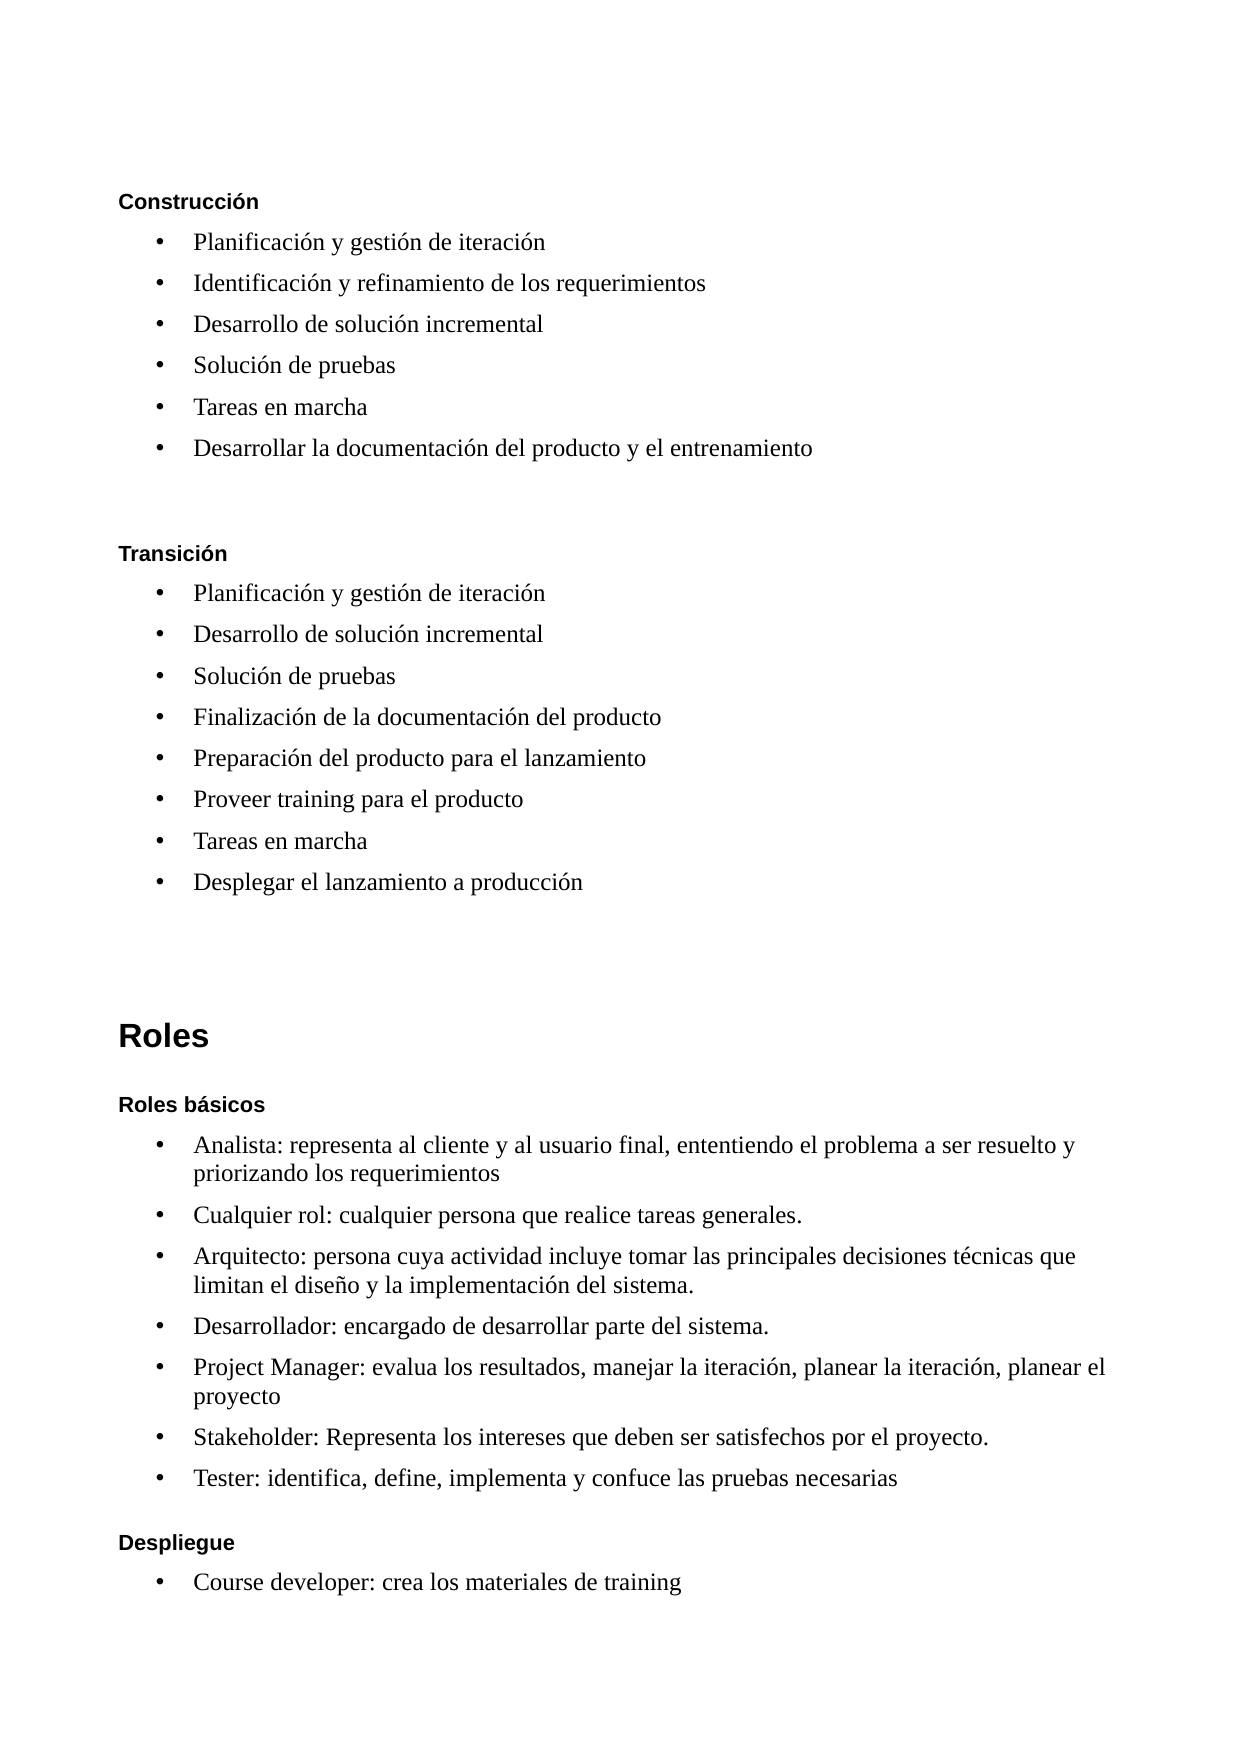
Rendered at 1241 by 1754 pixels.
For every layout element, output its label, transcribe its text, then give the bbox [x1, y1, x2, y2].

list Project Manager: evalua los resultados, manejar la iteración, planear la iteración, planear el proyecto [156, 1352, 1122, 1410]
list Planificación y gestión de iteración [156, 227, 1122, 256]
list Desplegar el lanzamiento a producción [156, 867, 1122, 896]
list Desarrollo de solución incremental [156, 309, 1122, 338]
list Preparación del producto para el lanzamiento [156, 743, 1122, 772]
list Cualquier rol: cualquier persona que realice tareas generales. [156, 1200, 1122, 1228]
list Desarrollar la documentación del producto y el entrenamiento [156, 433, 1122, 462]
list Solución de pruebas [156, 351, 1122, 379]
list Tareas en marcha [156, 392, 1122, 421]
list Tareas en marcha [156, 826, 1122, 854]
list Solución de pruebas [156, 661, 1122, 689]
subtitle Construcción [118, 189, 1122, 214]
list Tester: identifica, define, implementa y confuce las pruebas necesarias [156, 1463, 1122, 1492]
list Desarrollo de solución incremental [156, 619, 1122, 648]
list Course developer: crea los materiales de training [156, 1567, 1122, 1596]
list Stakeholder: Representa los intereses que deben ser satisfechos por el proyecto. [156, 1422, 1122, 1451]
subtitle Despliegue [118, 1530, 1122, 1555]
subtitle Roles básicos [118, 1092, 1122, 1117]
list Analista: representa al cliente y al usuario final, ententiendo el problema a ser resuelto y priorizando los requerimientos [156, 1130, 1122, 1187]
subtitle Roles [118, 1016, 1122, 1054]
list Identificación y refinamiento de los requerimientos [156, 268, 1122, 297]
subtitle Transición [118, 541, 1122, 566]
list Arquitecto: persona cuya actividad incluye tomar las principales decisiones técnicas que limitan el diseño y la implementación del sistema. [156, 1241, 1122, 1298]
list Proveer training para el producto [156, 784, 1122, 813]
list Planificación y gestión de iteración [156, 578, 1122, 607]
list Desarrollador: encargado de desarrollar parte del sistema. [156, 1311, 1122, 1340]
list Finalización de la documentación del producto [156, 702, 1122, 731]
